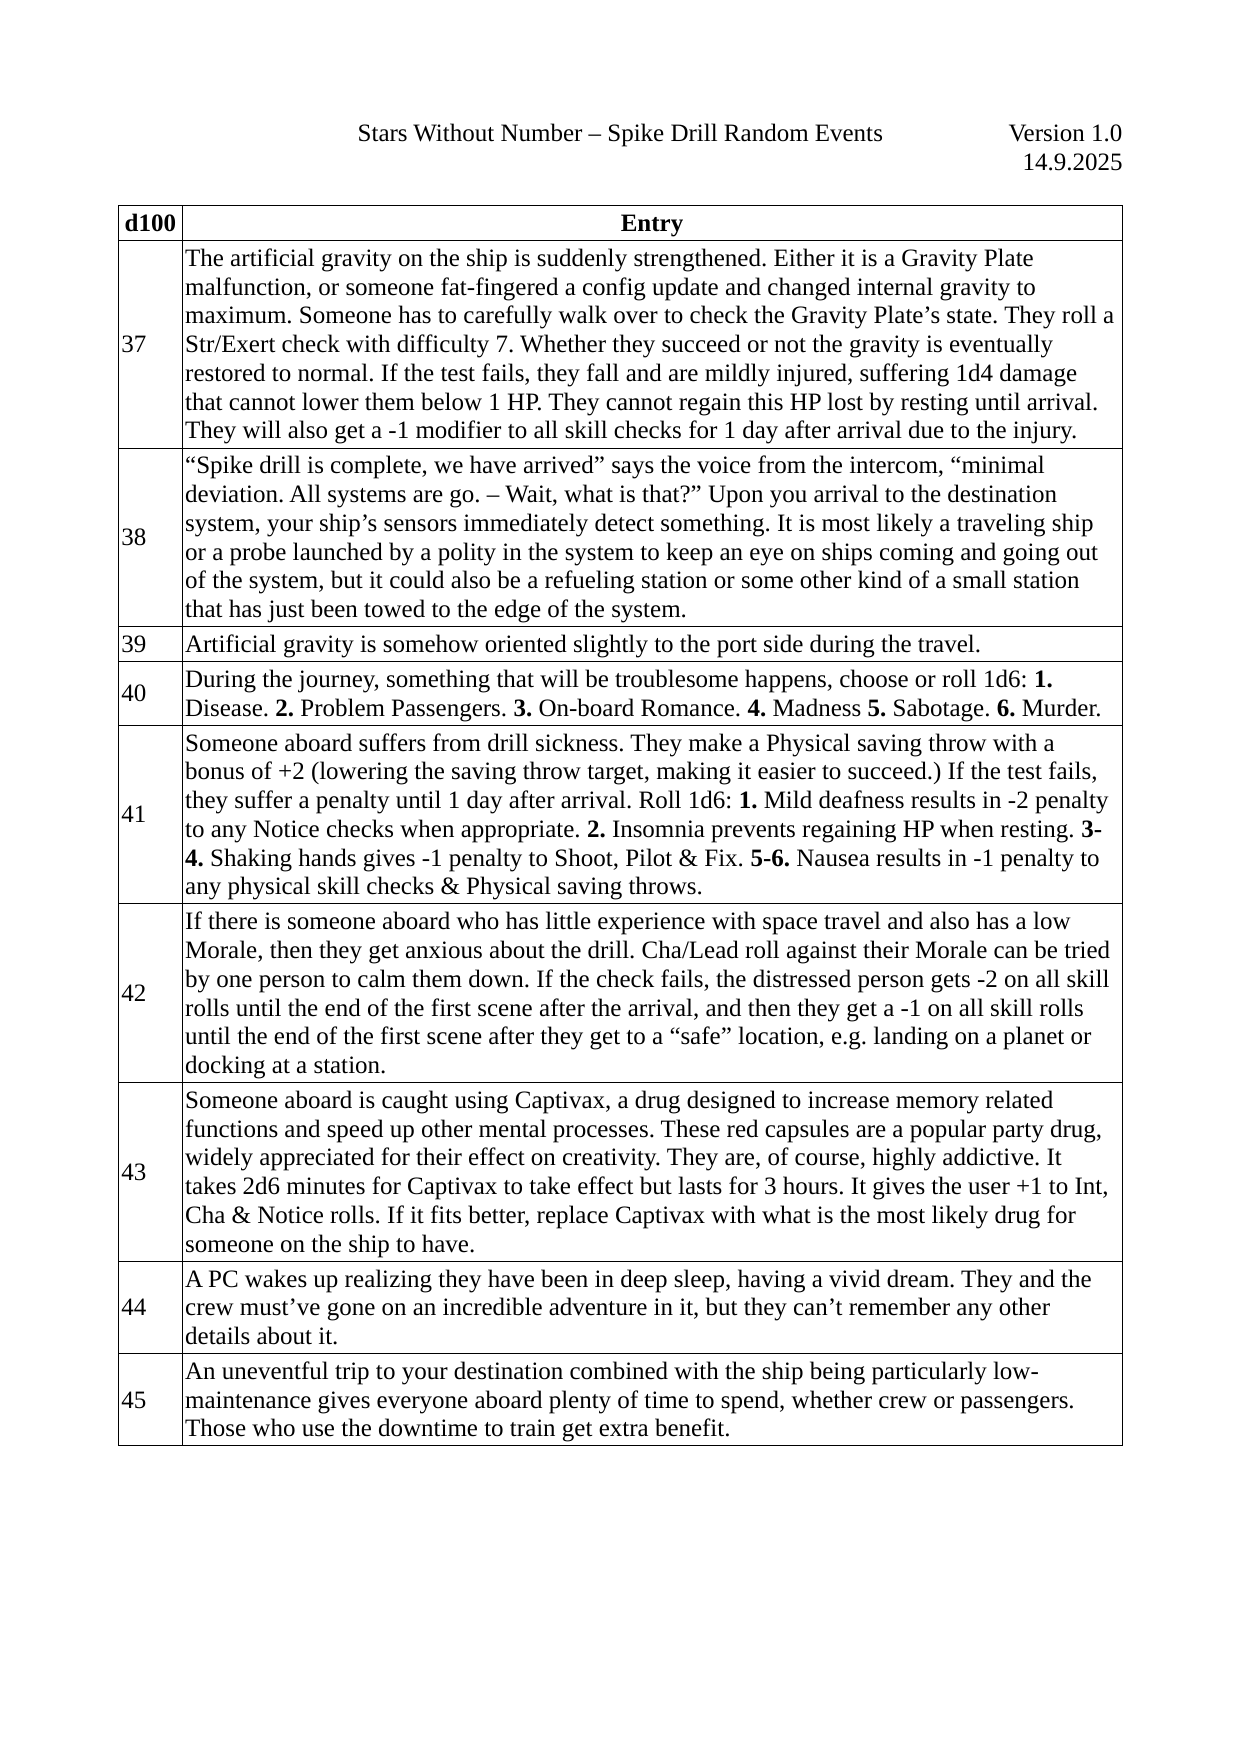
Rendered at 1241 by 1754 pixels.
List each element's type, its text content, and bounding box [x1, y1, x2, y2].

table_cell 42 [119, 904, 182, 1082]
table_cell Artificial gravity is somehow oriented slightly to the port side during the travel. [183, 627, 1122, 661]
table_cell “Spike drill is complete, we have arrived” says the voice from the intercom, “minimal deviation. All systems are go. – Wait, what is that?” Upon you arrival to the destination system, your ship’s sensors immediately detect something. It is most likely a traveling ship or a probe launched by a polity in the system to keep an eye on ships coming and going out of the system, but it could also be a refueling station or some other kind of a small station that has just been towed to the edge of the system. [183, 449, 1122, 626]
table_header Entry [183, 206, 1122, 240]
table_cell 38 [119, 449, 182, 626]
table_cell 43 [119, 1083, 182, 1261]
table_header d100 [119, 206, 182, 240]
table_cell During the journey, something that will be troublesome happens, choose or roll 1d6: 1. Disease. 2. Problem Passengers. 3. On-board Romance. 4. Madness 5. Sabotage. 6. Murder. [183, 662, 1122, 724]
table_cell If there is someone aboard who has little experience with space travel and also has a low Morale, then they get anxious about the drill. Cha/Lead roll against their Morale can be tried by one person to calm them down. If the check fails, the distressed person gets -2 on all skill rolls until the end of the first scene after the arrival, and then they get a -1 on all skill rolls until the end of the first scene after they get to a “safe” location, e.g. landing on a planet or docking at a station. [183, 904, 1122, 1082]
table_cell Someone aboard suffers from drill sickness. They make a Physical saving throw with a bonus of +2 (lowering the saving throw target, making it easier to succeed.) If the test fails, they suffer a penalty until 1 day after arrival. Roll 1d6: 1. Mild deafness results in -2 penalty to any Notice checks when appropriate. 2. Insomnia prevents regaining HP when resting. 3-4. Shaking hands gives -1 penalty to Shoot, Pilot & Fix. 5-6. Nausea results in -1 penalty to any physical skill checks & Physical saving throws. [183, 726, 1122, 903]
table_cell A PC wakes up realizing they have been in deep sleep, having a vivid dream. They and the crew must’ve gone on an incredible adventure in it, but they can’t remember any other details about it. [183, 1262, 1122, 1353]
table_cell 39 [119, 627, 182, 661]
table_cell 37 [119, 241, 182, 447]
table_cell 40 [119, 662, 182, 724]
table_cell An uneventful trip to your destination combined with the ship being particularly low-maintenance gives everyone aboard plenty of time to spend, whether crew or passengers. Those who use the downtime to train get extra benefit. [183, 1354, 1122, 1445]
table_cell 44 [119, 1262, 182, 1353]
table_cell 41 [119, 726, 182, 903]
table_cell The artificial gravity on the ship is suddenly strengthened. Either it is a Gravity Plate malfunction, or someone fat-fingered a config update and changed internal gravity to maximum. Someone has to carefully walk over to check the Gravity Plate’s state. They roll a Str/Exert check with difficulty 7. Whether they succeed or not the gravity is eventually restored to normal. If the test fails, they fall and are mildly injured, suffering 1d4 damage that cannot lower them below 1 HP. They cannot regain this HP lost by resting until arrival. They will also get a -1 modifier to all skill checks for 1 day after arrival due to the injury. [183, 241, 1122, 447]
table_cell Someone aboard is caught using Captivax, a drug designed to increase memory related functions and speed up other mental processes. These red capsules are a popular party drug, widely appreciated for their effect on creativity. They are, of course, highly addictive. It takes 2d6 minutes for Captivax to take effect but lasts for 3 hours. It gives the user +1 to Int, Cha & Notice rolls. If it fits better, replace Captivax with what is the most likely drug for someone on the ship to have. [183, 1083, 1122, 1261]
table_cell 45 [119, 1354, 182, 1445]
